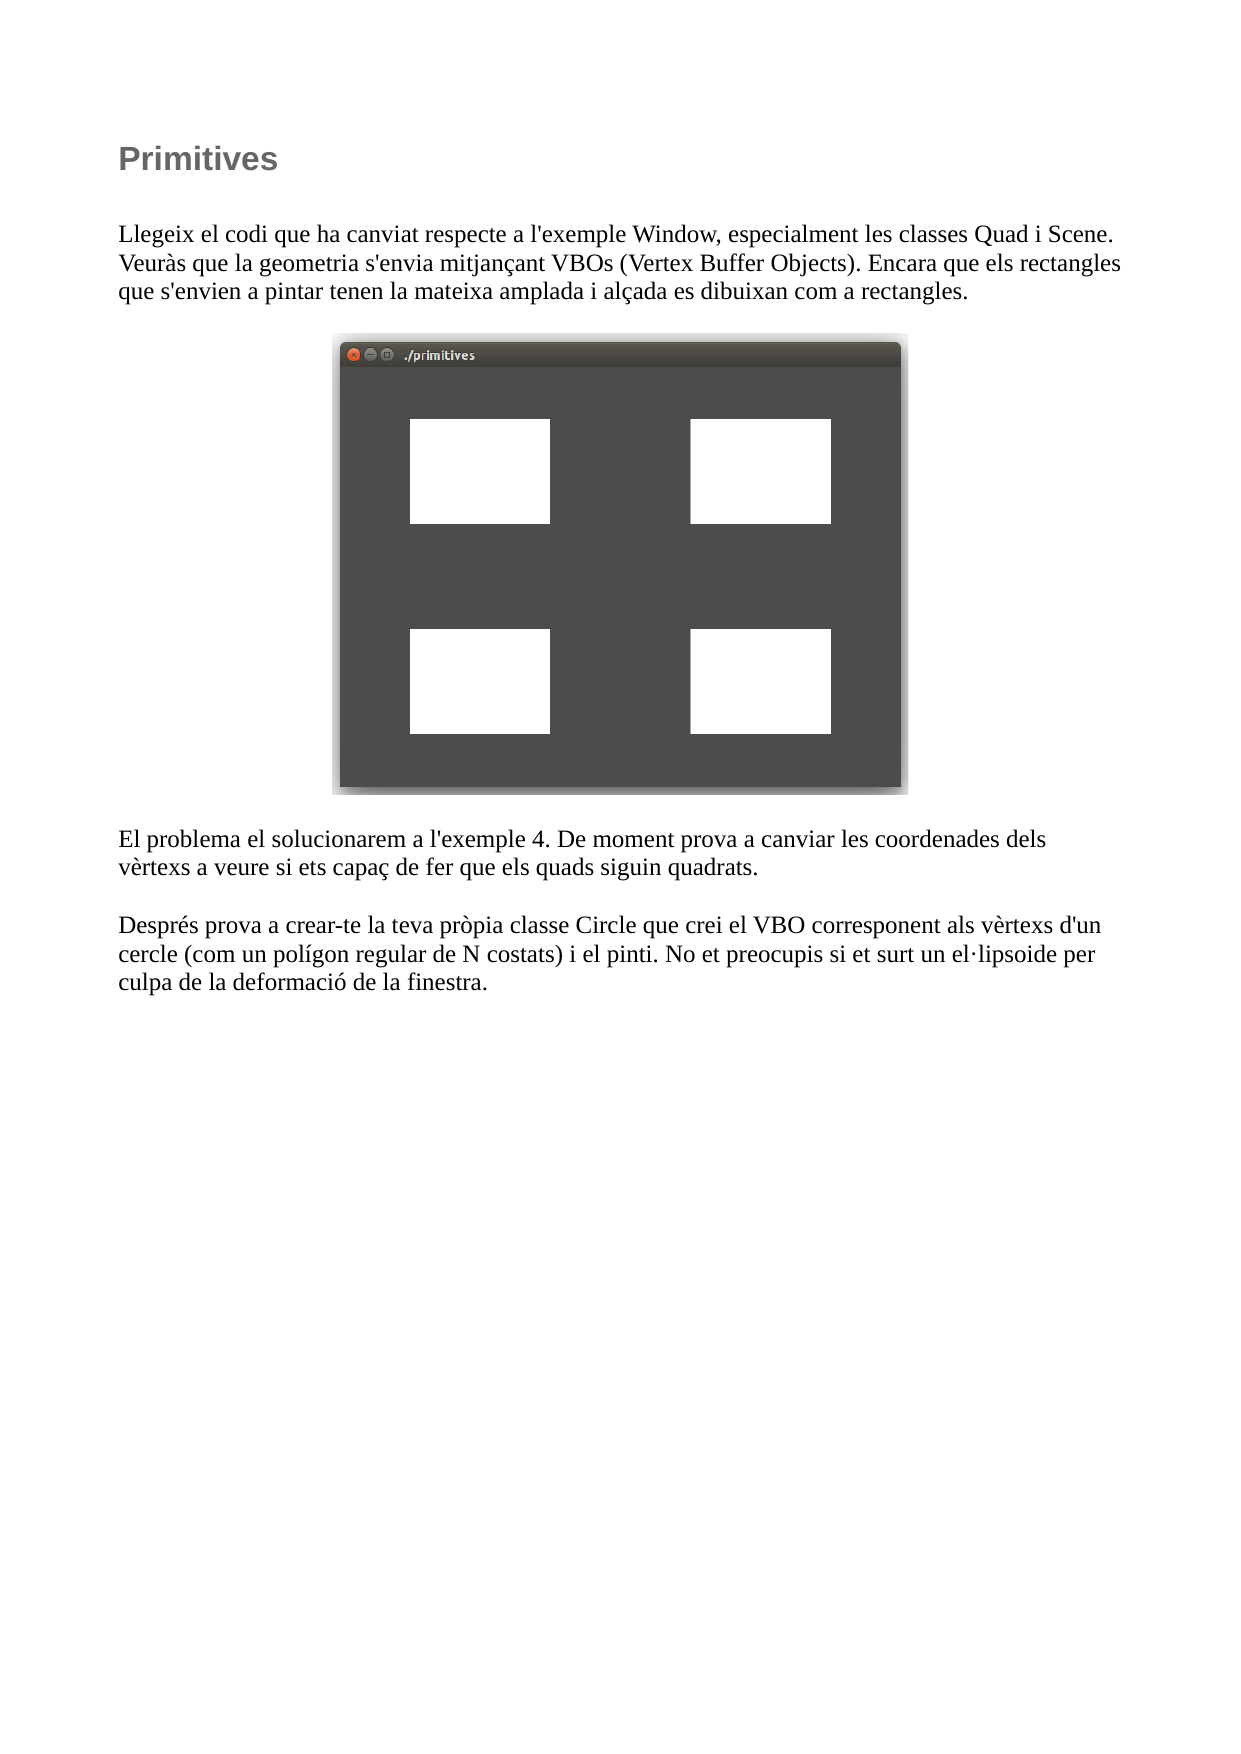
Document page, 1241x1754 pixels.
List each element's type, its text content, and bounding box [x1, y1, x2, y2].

text El problema el solucionarem a l'exemple 4. De moment prova a canviar les coordenades dels vèrtexs a veure si ets capaç de fer que els quads siguin quadrats. [118, 824, 1122, 881]
subtitle Primitives [118, 139, 1122, 178]
text Llegeix el codi que ha canviat respecte a l'exemple Window, especialment les classes Quad i Scene. Veuràs que la geometria s'envia mitjançant VBOs (Vertex Buffer Objects). Encara que els rectangles que s'envien a pintar tenen la mateixa amplada i alçada es dibuixan com a rectangles. [118, 219, 1122, 305]
text Després prova a crear-te la teva pròpia classe Circle que crei el VBO corresponent als vèrtexs d'un cercle (com un polígon regular de N costats) i el pinti. No et preocupis si et surt un el·lipsoide per culpa de la deformació de la finestra. [118, 910, 1122, 996]
picture [332, 333, 909, 795]
